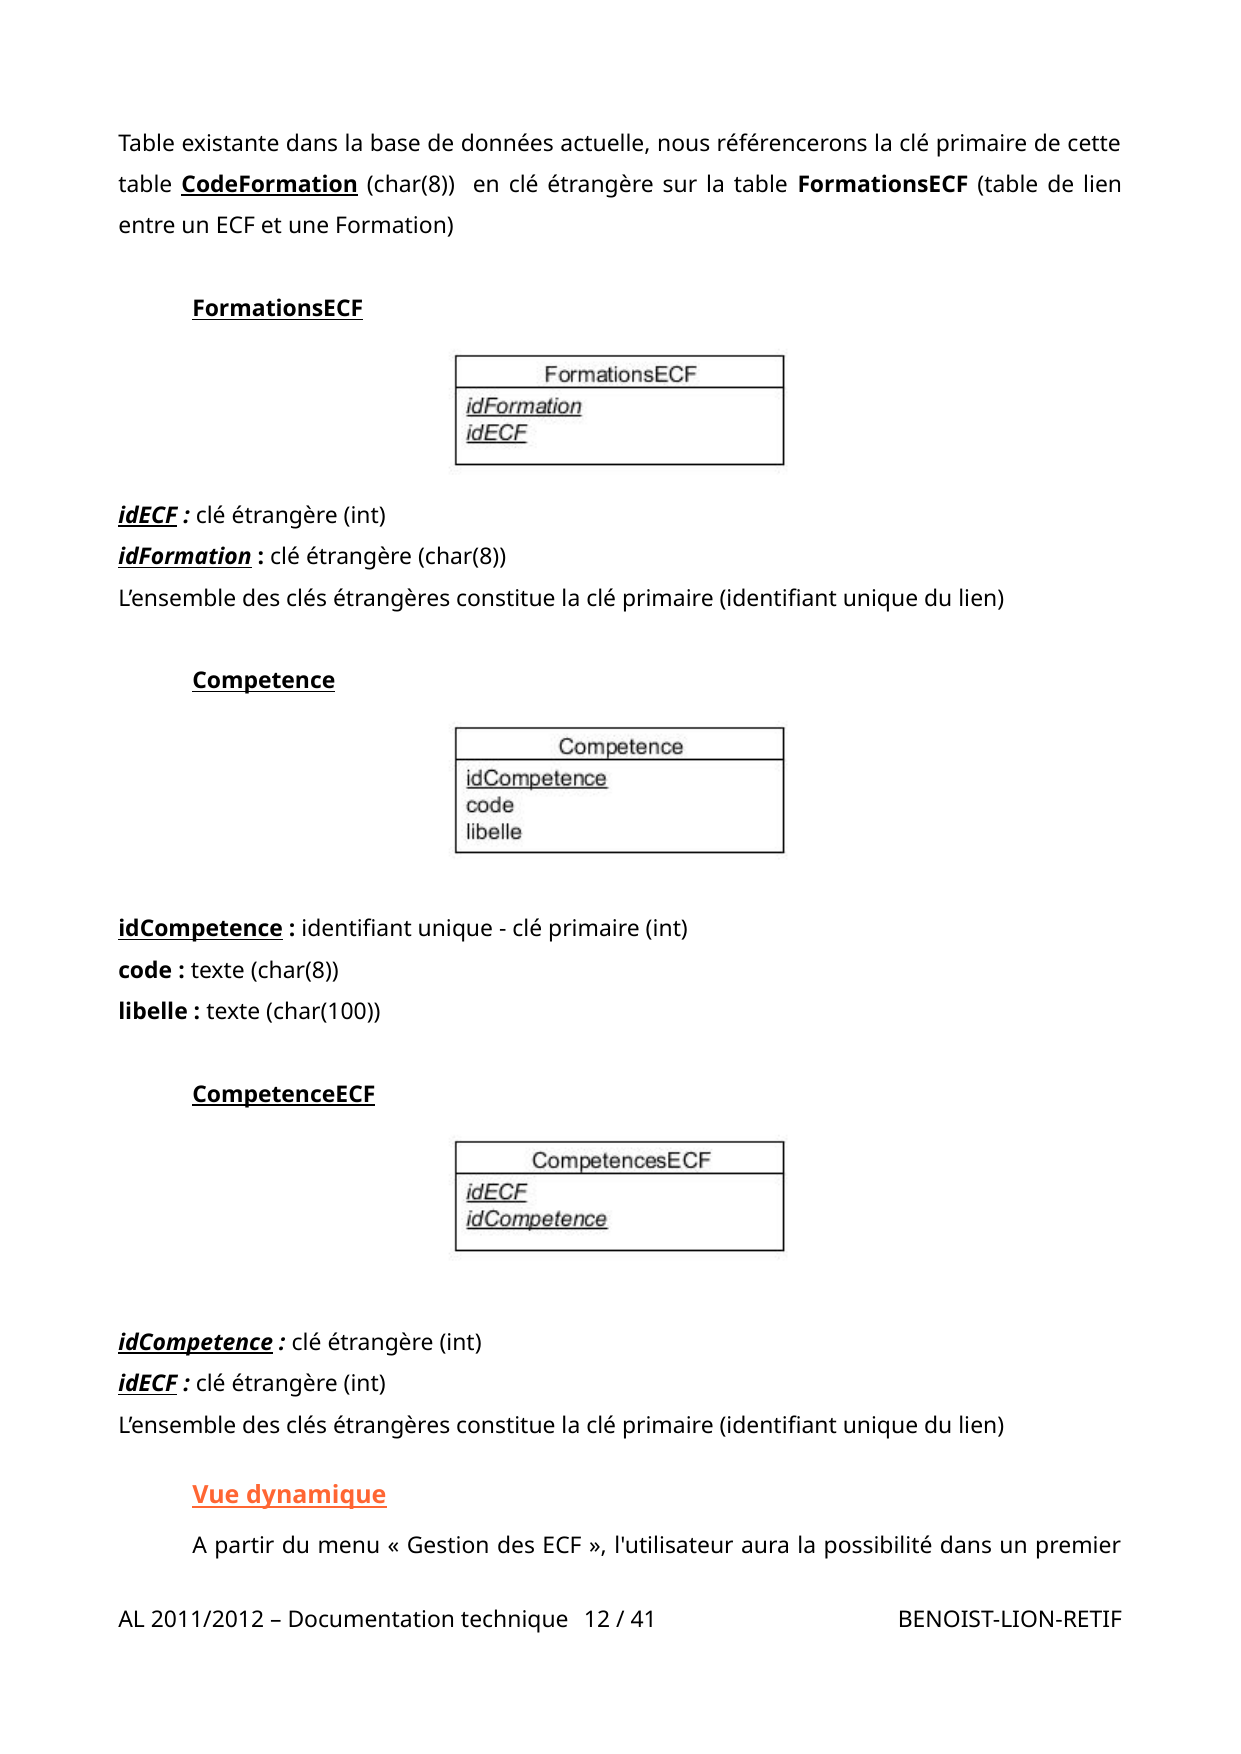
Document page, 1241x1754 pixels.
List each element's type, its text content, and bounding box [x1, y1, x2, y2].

picture [424, 697, 816, 885]
text idECF : clé étrangère (int) [118, 1359, 1122, 1400]
text Table existante dans la base de données actuelle, nous référencerons la clé primaire de cette table CodeFormation (char(8)) en clé étrangère sur la table FormationsECF (table de lien entre un ECF et une Formation) [118, 118, 1122, 242]
text idFormation : clé étrangère (char(8)) [118, 532, 1122, 573]
text CompetenceECF [192, 1069, 1122, 1111]
text idCompetence : identifiant unique - clé primaire (int) [118, 904, 1122, 945]
text idCompetence : clé étrangère (int) [118, 1317, 1122, 1359]
text libelle : texte (char(100)) [118, 987, 1122, 1028]
subtitle Vue dynamique [192, 1471, 1122, 1512]
text FormationsECF [192, 283, 1122, 325]
text Competence [192, 656, 1122, 697]
picture [424, 325, 816, 497]
text code : texte (char(8)) [118, 945, 1122, 987]
text L’ensemble des clés étrangères constitue la clé primaire (identifiant unique du lien) [118, 1400, 1122, 1441]
text L’ensemble des clés étrangères constitue la clé primaire (identifiant unique du lien) [118, 573, 1122, 614]
picture [424, 1110, 816, 1283]
text idECF : clé étrangère (int) [118, 490, 1122, 532]
text A partir du menu « Gestion des ECF », l'utilisateur aura la possibilité dans un premier [118, 1520, 1122, 1562]
